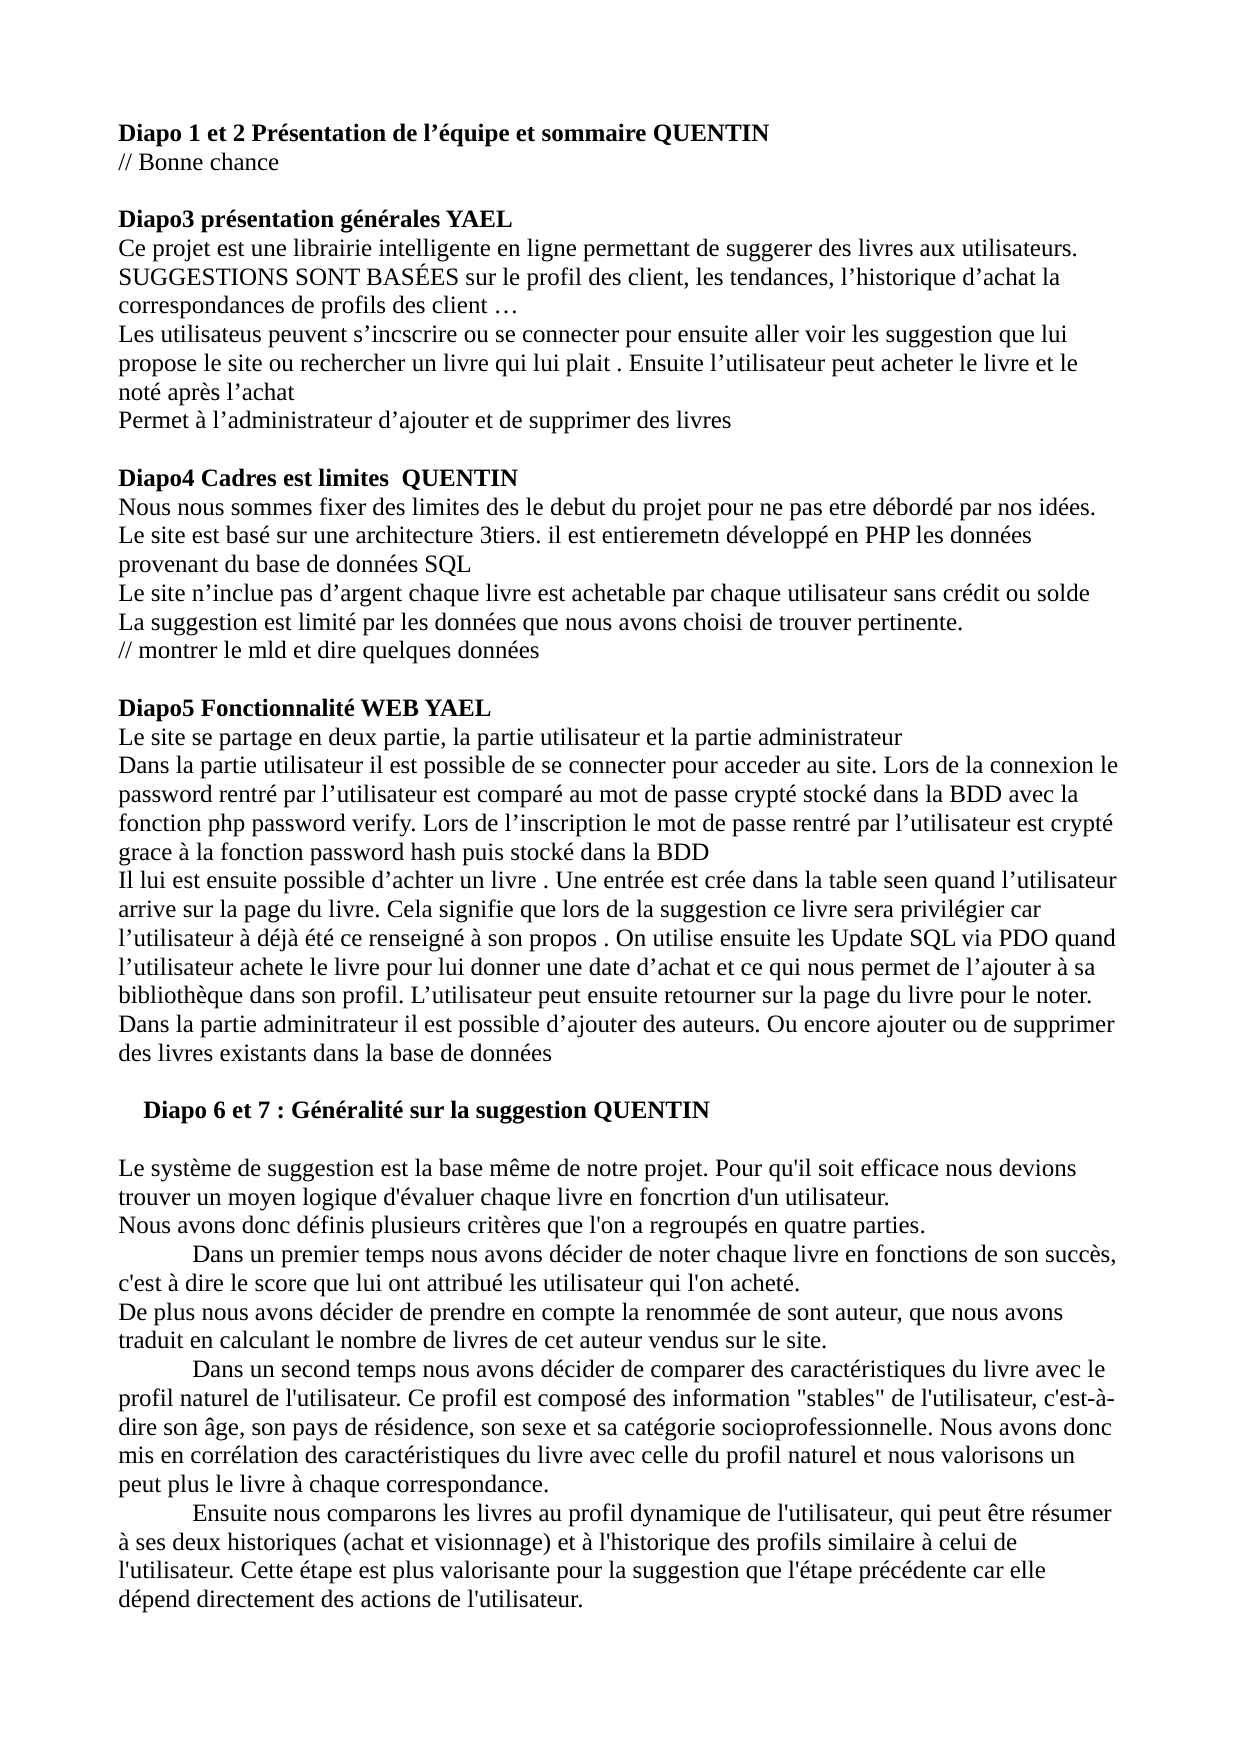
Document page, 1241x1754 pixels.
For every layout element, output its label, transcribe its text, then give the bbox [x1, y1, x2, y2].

text Le site se partage en deux partie, la partie utilisateur et la partie administrateur [118, 722, 1122, 751]
text Dans un premier temps nous avons décider de noter chaque livre en fonctions de son succès, c'est à dire le score que lui ont attribué les utilisateur qui l'on acheté. [118, 1239, 1122, 1297]
text Il lui est ensuite possible d’achter un livre . Une entrée est crée dans la table seen quand l’utilisateur arrive sur la page du livre. Cela signifie que lors de la suggestion ce livre sera privilégier car l’utilisateur à déjà été ce renseigné à son propos . On utilise ensuite les Update SQL via PDO quand l’utilisateur achete le livre pour lui donner une date d’achat et ce qui nous permet de l’ajouter à sa bibliothèque dans son profil. L’utilisateur peut ensuite retourner sur la page du livre pour le noter. [118, 866, 1122, 1009]
text Nous nous sommes fixer des limites des le debut du projet pour ne pas etre débordé par nos idées. [118, 492, 1122, 521]
text Nous avons donc définis plusieurs critères que l'on a regroupés en quatre parties. [118, 1211, 1122, 1239]
text La suggestion est limité par les données que nous avons choisi de trouver pertinente. [118, 607, 1122, 636]
text Dans la partie utilisateur il est possible de se connecter pour acceder au site. Lors de la connexion le password rentré par l’utilisateur est comparé au mot de passe crypté stocké dans la BDD avec la fonction php password verify. Lors de l’inscription le mot de passe rentré par l’utilisateur est crypté grace à la fonction password hash puis stocké dans la BDD [118, 751, 1122, 866]
text Diapo 6 et 7 : Généralité sur la suggestion QUENTIN [118, 1096, 1122, 1124]
text De plus nous avons décider de prendre en compte la renommée de sont auteur, que nous avons traduit en calculant le nombre de livres de cet auteur vendus sur le site. [118, 1297, 1122, 1354]
text Diapo4 Cadres est limites QUENTIN [118, 463, 1122, 492]
text Diapo3 présentation générales YAEL [118, 204, 1122, 233]
text Le site est basé sur une architecture 3tiers. il est entieremetn développé en PHP les données provenant du base de données SQL [118, 521, 1122, 578]
text Dans un second temps nous avons décider de comparer des caractéristiques du livre avec le profil naturel de l'utilisateur. Ce profil est composé des information "stables" de l'utilisateur, c'est-à-dire son âge, son pays de résidence, son sexe et sa catégorie socioprofessionnelle. Nous avons donc mis en corrélation des caractéristiques du livre avec celle du profil naturel et nous valorisons un peut plus le livre à chaque correspondance. [118, 1354, 1122, 1498]
text SUGGESTIONS SONT BASÉES sur le profil des client, les tendances, l’historique d’achat la correspondances de profils des client … [118, 262, 1122, 319]
text Ce projet est une librairie intelligente en ligne permettant de suggerer des livres aux utilisateurs. [118, 233, 1122, 262]
text Permet à l’administrateur d’ajouter et de supprimer des livres [118, 406, 1122, 434]
text Diapo 1 et 2 Présentation de l’équipe et sommaire QUENTIN [118, 118, 1122, 147]
text // montrer le mld et dire quelques données [118, 636, 1122, 664]
text // Bonne chance [118, 147, 1122, 176]
text Dans la partie adminitrateur il est possible d’ajouter des auteurs. Ou encore ajouter ou de supprimer des livres existants dans la base de données [118, 1009, 1122, 1067]
text Diapo5 Fonctionnalité WEB YAEL [118, 693, 1122, 722]
text Le site n’inclue pas d’argent chaque livre est achetable par chaque utilisateur sans crédit ou solde [118, 578, 1122, 607]
text Les utilisateus peuvent s’incscrire ou se connecter pour ensuite aller voir les suggestion que lui propose le site ou rechercher un livre qui lui plait . Ensuite l’utilisateur peut acheter le livre et le noté après l’achat [118, 319, 1122, 406]
text Le système de suggestion est la base même de notre projet. Pour qu'il soit efficace nous devions trouver un moyen logique d'évaluer chaque livre en foncrtion d'un utilisateur. [118, 1153, 1122, 1211]
text Ensuite nous comparons les livres au profil dynamique de l'utilisateur, qui peut être résumer à ses deux historiques (achat et visionnage) et à l'historique des profils similaire à celui de l'utilisateur. Cette étape est plus valorisante pour la suggestion que l'étape précédente car elle dépend directement des actions de l'utilisateur. [118, 1498, 1122, 1613]
